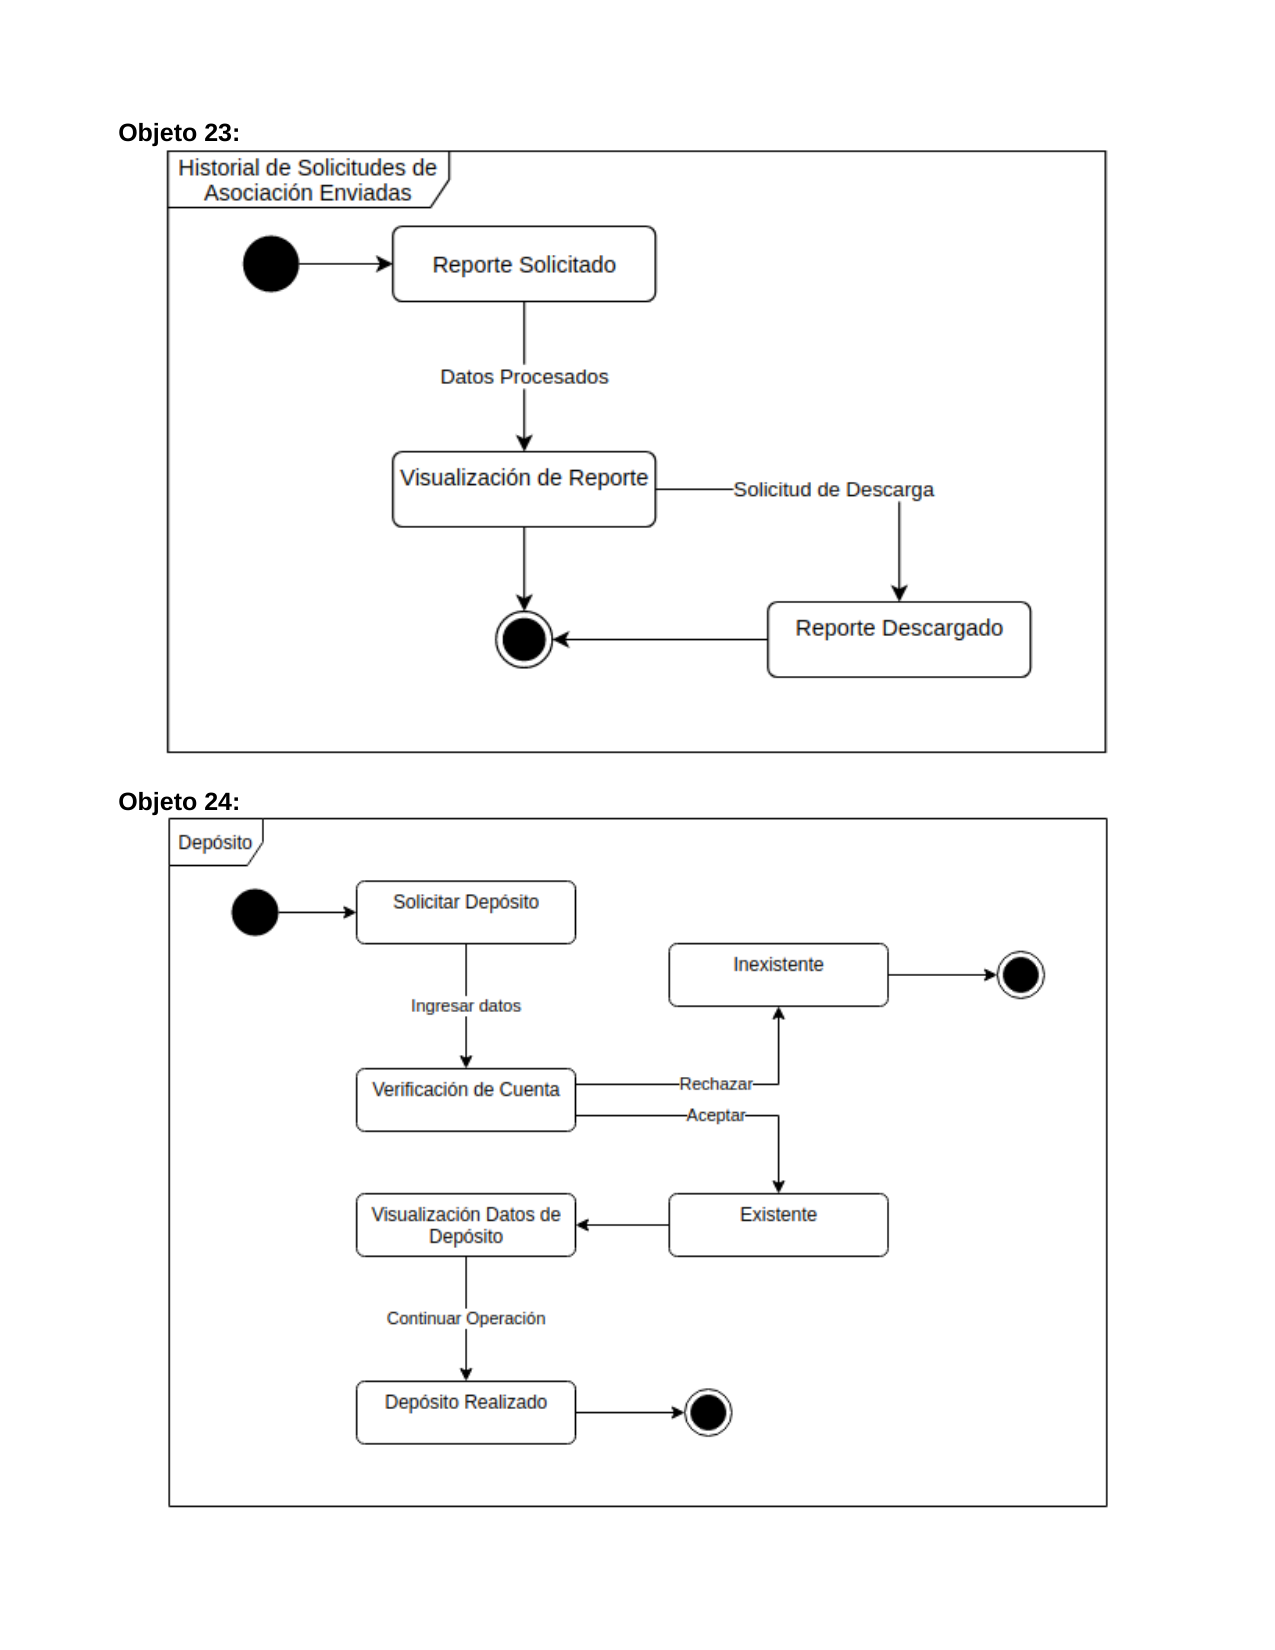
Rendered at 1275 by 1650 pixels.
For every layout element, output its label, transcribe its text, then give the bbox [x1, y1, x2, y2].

text Objeto 23: [118, 118, 1157, 147]
picture [164, 146, 1111, 758]
text Objeto 24: [118, 787, 1157, 815]
picture [164, 815, 1111, 1509]
